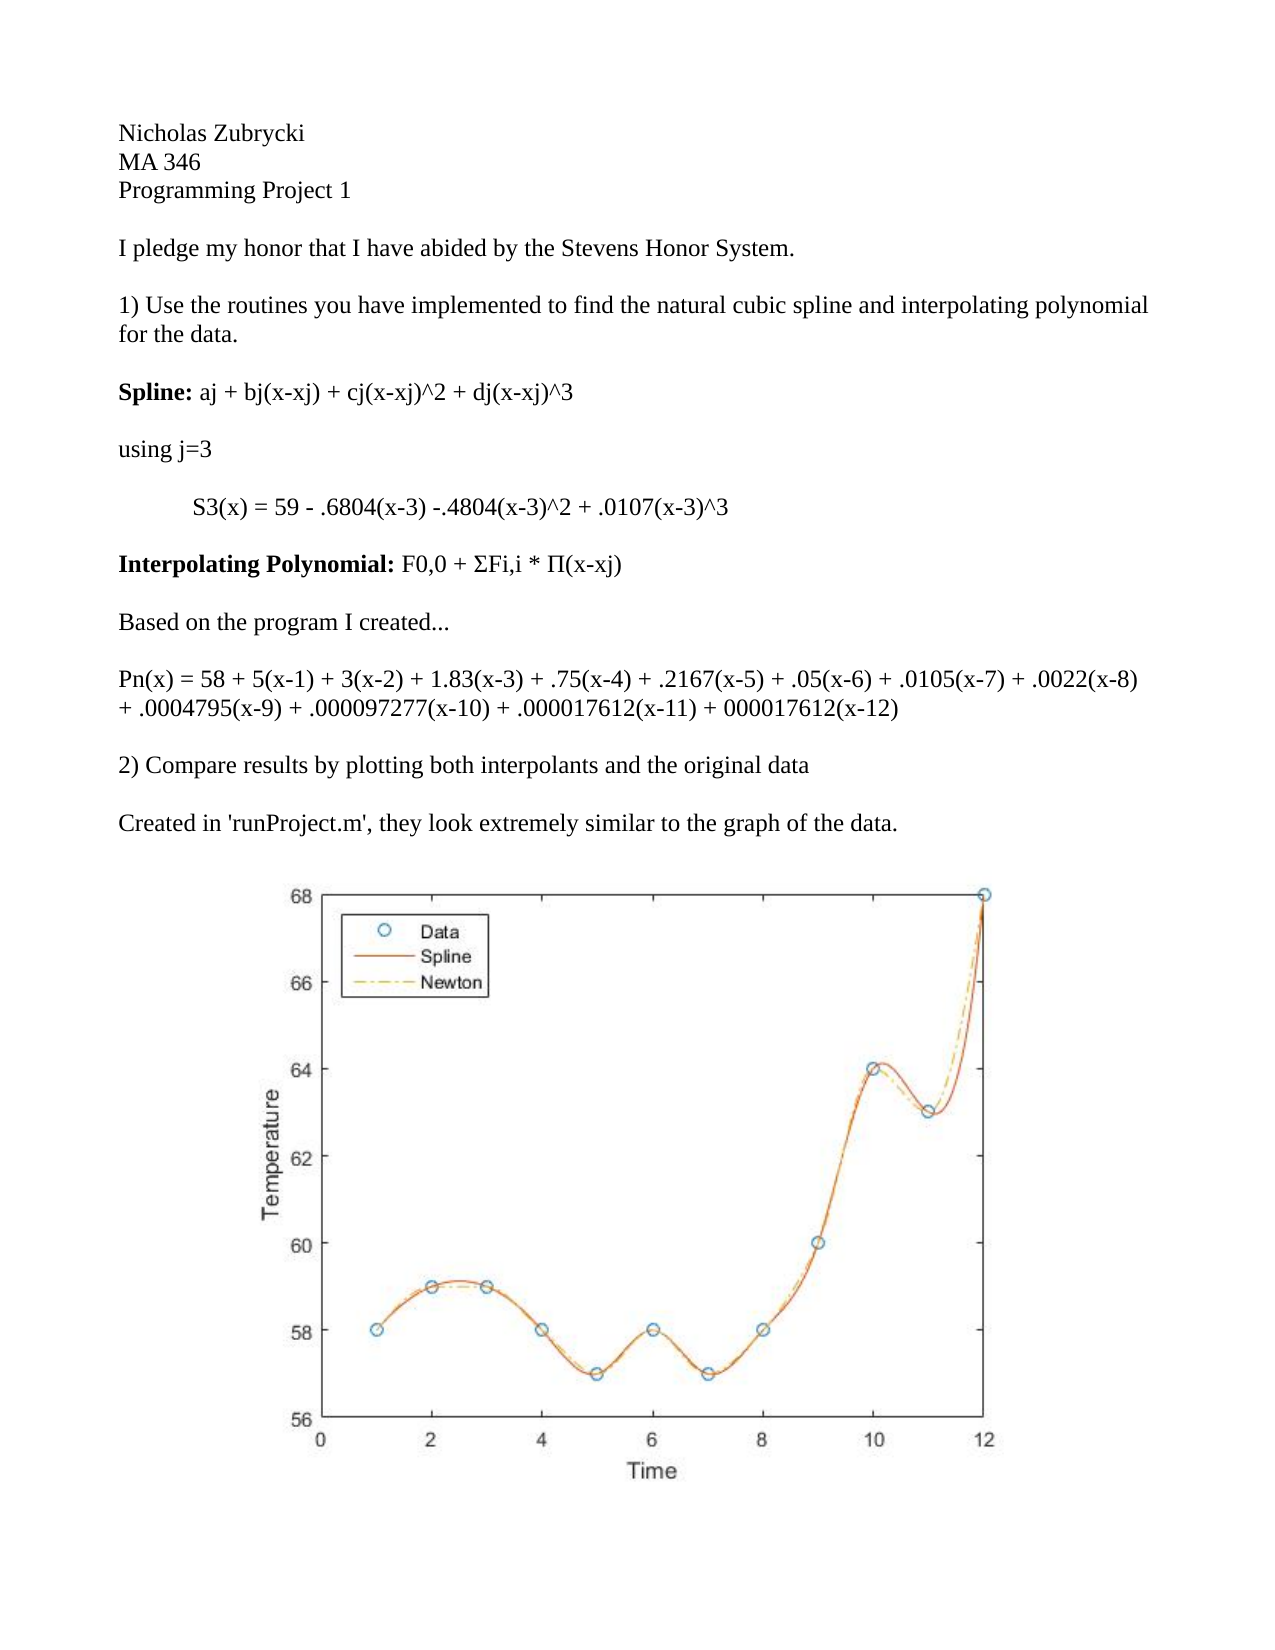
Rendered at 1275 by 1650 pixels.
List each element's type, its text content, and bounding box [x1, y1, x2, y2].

text Nicholas Zubrycki [118, 118, 1157, 147]
text Based on the program I created... [118, 607, 1157, 636]
picture [210, 847, 1065, 1488]
text Interpolating Polynomial: F0,0 + ΣFi,i * Π(x-xj) [118, 549, 1157, 578]
text Pn(x) = 58 + 5(x-1) + 3(x-2) + 1.83(x-3) + .75(x-4) + .2167(x-5) + .05(x-6) + .0105(x-7) + .0022(x-8) + .0004795(x-9) + .000097277(x-10) + .000017612(x-11) + 000017612(x-12) [118, 664, 1157, 722]
text MA 346 [118, 147, 1157, 176]
text using j=3 [118, 434, 1157, 463]
text Spline: aj + bj(x-xj) + cj(x-xj)^2 + dj(x-xj)^3 [118, 377, 1157, 406]
text I pledge my honor that I have abided by the Stevens Honor System. [118, 233, 1157, 262]
text 1) Use the routines you have implemented to find the natural cubic spline and interpolating polynomial for the data. [118, 291, 1157, 348]
text S3(x) = 59 - .6804(x-3) -.4804(x-3)^2 + .0107(x-3)^3 [118, 492, 1157, 521]
text Created in 'runProject.m', they look extremely similar to the graph of the data. [118, 808, 1157, 837]
text 2) Compare results by plotting both interpolants and the original data [118, 751, 1157, 779]
text Programming Project 1 [118, 176, 1157, 204]
